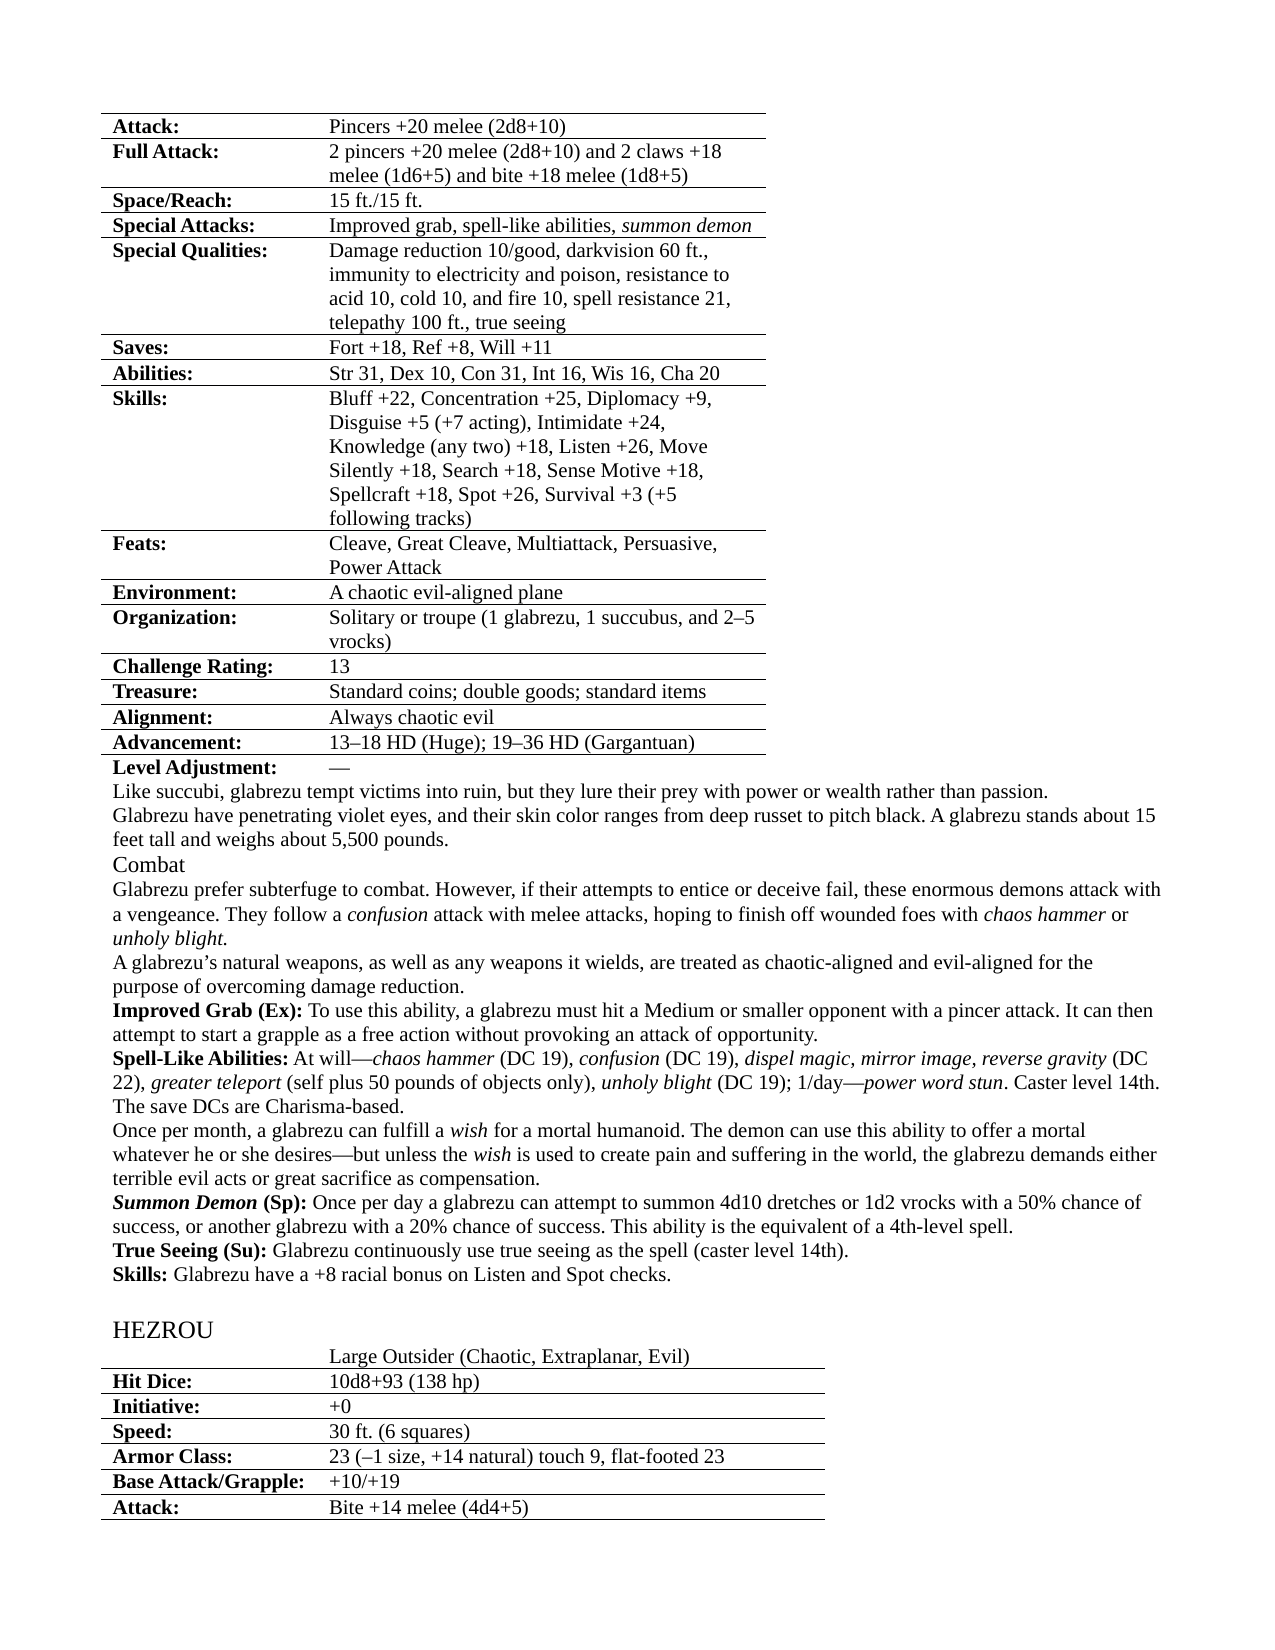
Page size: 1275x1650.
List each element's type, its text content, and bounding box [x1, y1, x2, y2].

table_cell A chaotic evil-aligned plane [318, 580, 766, 604]
text Combat [112, 851, 1162, 877]
table_cell Full Attack: [101, 139, 318, 187]
table_cell — [318, 755, 766, 779]
table_cell Special Attacks: [101, 213, 318, 237]
table_cell Standard coins; double goods; standard items [318, 680, 766, 703]
table_cell Challenge Rating: [101, 654, 318, 678]
table_cell Organization: [101, 605, 318, 653]
text Like succubi, glabrezu tempt victims into ruin, but they lure their prey with power or wealth rather than passion. [112, 779, 1162, 803]
table_cell Bite +14 melee (4d4+5) [318, 1495, 825, 1519]
table_cell 10d8+93 (138 hp) [318, 1369, 825, 1393]
table_cell Environment: [101, 580, 318, 604]
text Skills: Glabrezu have a +8 racial bonus on Listen and Spot checks. [112, 1262, 1162, 1286]
table_cell Special Qualities: [101, 238, 318, 334]
table_cell Alignment: [101, 705, 318, 729]
table_cell Cleave, Great Cleave, Multiattack, Persuasive, Power Attack [318, 531, 766, 579]
table_cell Feats: [101, 531, 318, 579]
table_cell 13 [318, 654, 766, 678]
table_cell Treasure: [101, 680, 318, 703]
text Summon Demon (Sp): Once per day a glabrezu can attempt to summon 4d10 dretches or 1d2 vrocks with a 50% chance of success, or another glabrezu with a 20% chance of success. This ability is the equivalent of a 4th-level spell. [112, 1190, 1162, 1238]
table_cell Skills: [101, 386, 318, 530]
text Glabrezu prefer subterfuge to combat. However, if their attempts to entice or deceive fail, these enormous demons attack with a vengeance. They follow a confusion attack with melee attacks, hoping to finish off wounded foes with chaos hammer or unholy blight. [112, 877, 1162, 949]
text HEZROU [112, 1315, 1162, 1344]
text Glabrezu have penetrating violet eyes, and their skin color ranges from deep russet to pitch black. A glabrezu stands about 15 feet tall and weighs about 5,500 pounds. [112, 803, 1162, 851]
text A glabrezu’s natural weapons, as well as any weapons it wields, are treated as chaotic-aligned and evil-aligned for the purpose of overcoming damage reduction. [112, 949, 1162, 998]
table_cell Hit Dice: [101, 1369, 318, 1393]
table_cell Solitary or troupe (1 glabrezu, 1 succubus, and 2–5 vrocks) [318, 605, 766, 653]
table_cell 2 pincers +20 melee (2d8+10) and 2 claws +18 melee (1d6+5) and bite +18 melee (1d8+5) [318, 139, 766, 187]
table_cell Pincers +20 melee (2d8+10) [318, 114, 766, 138]
table_cell Advancement: [101, 730, 318, 754]
table_cell Space/Reach: [101, 188, 318, 212]
table_header [101, 1344, 318, 1368]
table_cell Abilities: [101, 360, 318, 384]
table_header Large Outsider (Chaotic, Extraplanar, Evil) [318, 1344, 825, 1368]
table_cell +10/+19 [318, 1470, 825, 1493]
text Once per month, a glabrezu can fulfill a wish for a mortal humanoid. The demon can use this ability to offer a mortal whatever he or she desires—but unless the wish is used to create pain and suffering in the world, the glabrezu demands either terrible evil acts or great sacrifice as compensation. [112, 1118, 1162, 1190]
table_cell Speed: [101, 1419, 318, 1443]
table_cell Attack: [101, 1495, 318, 1519]
table_cell Base Attack/Grapple: [101, 1470, 318, 1493]
table_cell Attack: [101, 114, 318, 138]
table_cell Improved grab, spell-like abilities, summon demon [318, 213, 766, 237]
text Spell-Like Abilities: At will—chaos hammer (DC 19), confusion (DC 19), dispel magic, mirror image, reverse gravity (DC 22), greater teleport (self plus 50 pounds of objects only), unholy blight (DC 19); 1/day—power word stun. Caster level 14th. The save DCs are Charisma-based. [112, 1046, 1162, 1118]
table_cell Bluff +22, Concentration +25, Diplomacy +9, Disguise +5 (+7 acting), Intimidate +24, Knowledge (any two) +18, Listen +26, Move Silently +18, Search +18, Sense Motive +18, Spellcraft +18, Spot +26, Survival +3 (+5 following tracks) [318, 386, 766, 530]
table_cell Str 31, Dex 10, Con 31, Int 16, Wis 16, Cha 20 [318, 360, 766, 384]
table_cell Armor Class: [101, 1444, 318, 1468]
table_cell 15 ft./15 ft. [318, 188, 766, 212]
text True Seeing (Su): Glabrezu continuously use true seeing as the spell (caster level 14th). [112, 1238, 1162, 1262]
text Improved Grab (Ex): To use this ability, a glabrezu must hit a Medium or smaller opponent with a pincer attack. It can then attempt to start a grapple as a free action without provoking an attack of opportunity. [112, 998, 1162, 1046]
table_cell 13–18 HD (Huge); 19–36 HD (Gargantuan) [318, 730, 766, 754]
table_cell Level Adjustment: [101, 755, 318, 779]
table_cell Damage reduction 10/good, darkvision 60 ft., immunity to electricity and poison, resistance to acid 10, cold 10, and fire 10, spell resistance 21, telepathy 100 ft., true seeing [318, 238, 766, 334]
table_cell 30 ft. (6 squares) [318, 1419, 825, 1443]
table_cell Always chaotic evil [318, 705, 766, 729]
table_cell Saves: [101, 335, 318, 359]
table_cell +0 [318, 1394, 825, 1418]
table_cell Fort +18, Ref +8, Will +11 [318, 335, 766, 359]
table_cell Initiative: [101, 1394, 318, 1418]
table_cell 23 (–1 size, +14 natural) touch 9, flat-footed 23 [318, 1444, 825, 1468]
